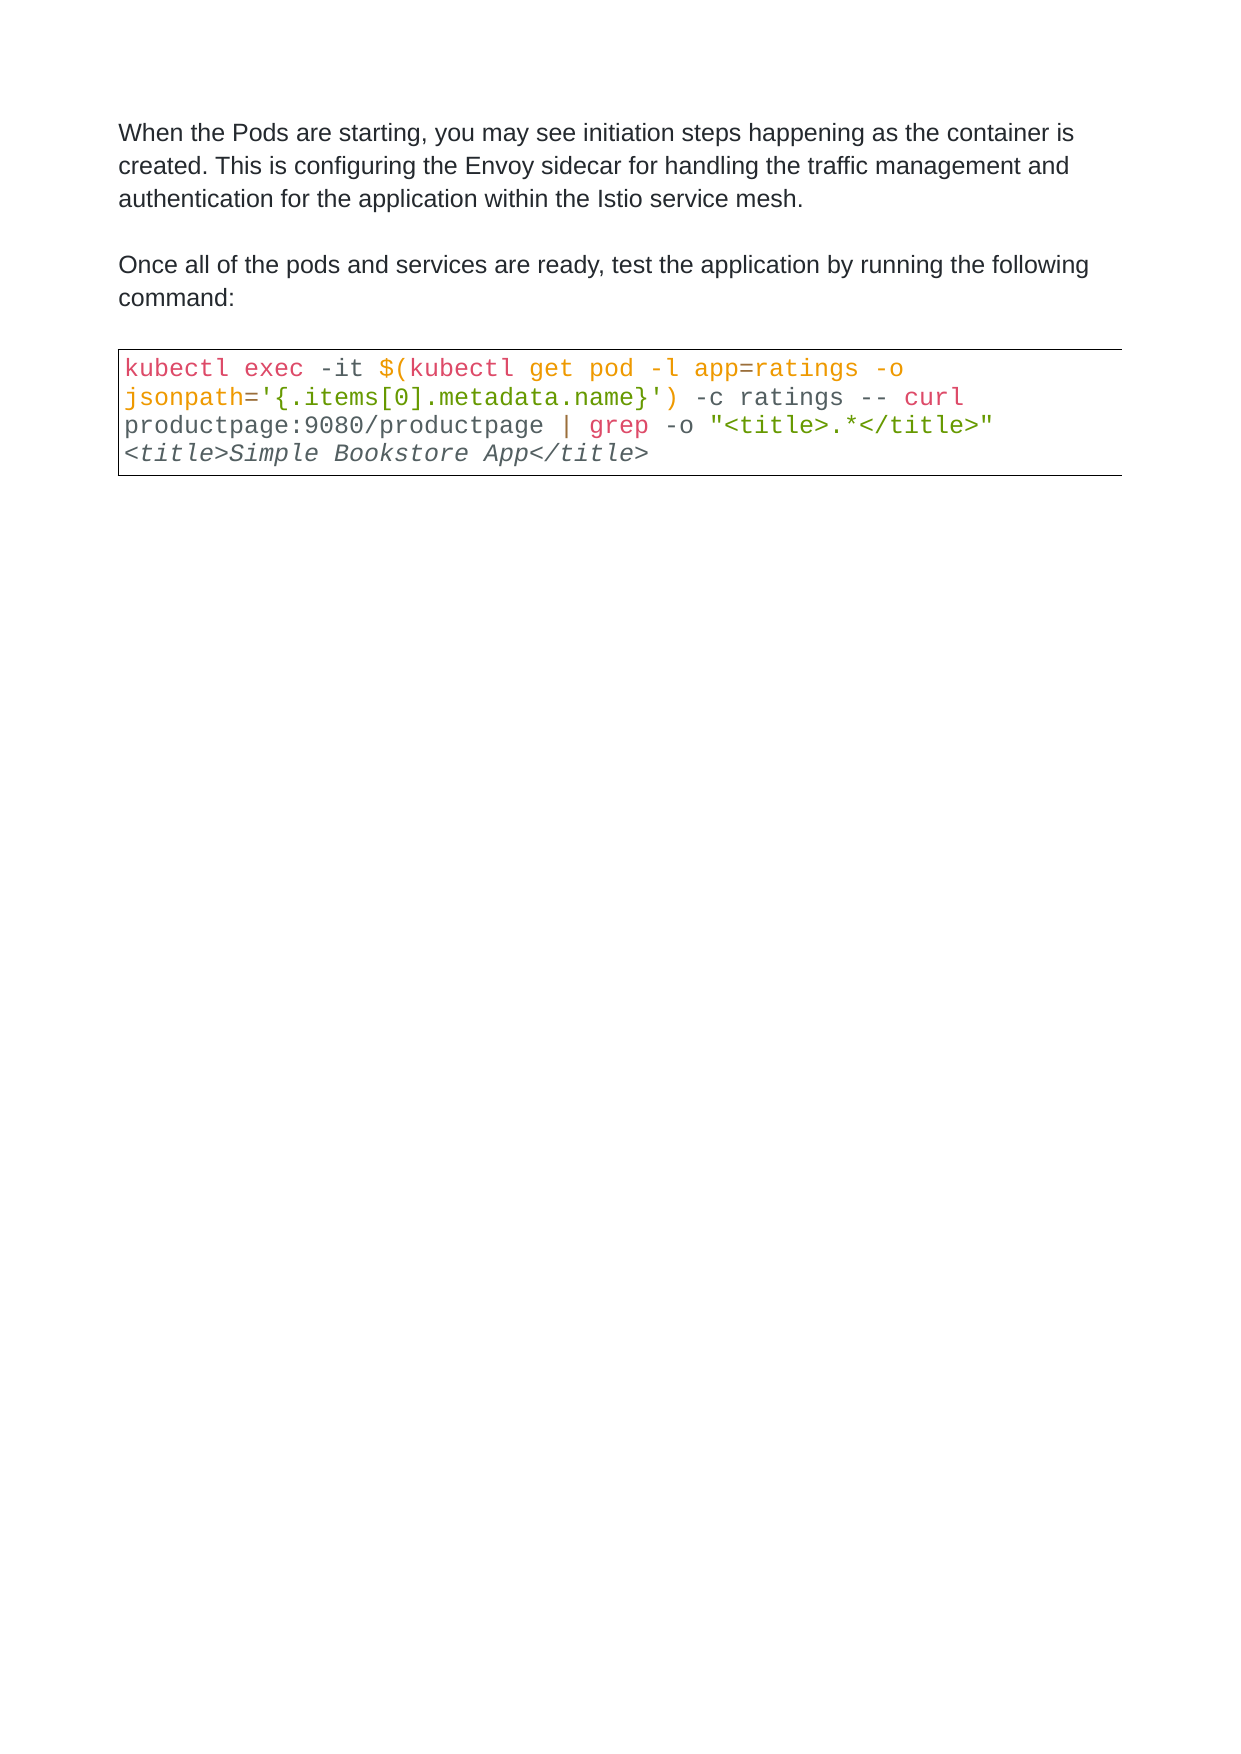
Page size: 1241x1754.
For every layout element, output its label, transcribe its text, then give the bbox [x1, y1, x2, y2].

text When the Pods are starting, you may see initiation steps happening as the container is created. This is configuring the Envoy sidecar for handling the traffic management and authentication for the application within the Istio service mesh. [118, 118, 1122, 213]
text Once all of the pods and services are ready, test the application by running the following command: [118, 250, 1122, 312]
table_header kubectl exec -it $(kubectl get pod -l app=ratings -o jsonpath='{.items[0].metadata.name}') -c ratings -- curl productpage:9080/productpage | grep -o "<title>.*</title>" <title>Simple Bookstore App</title> [119, 350, 1122, 475]
